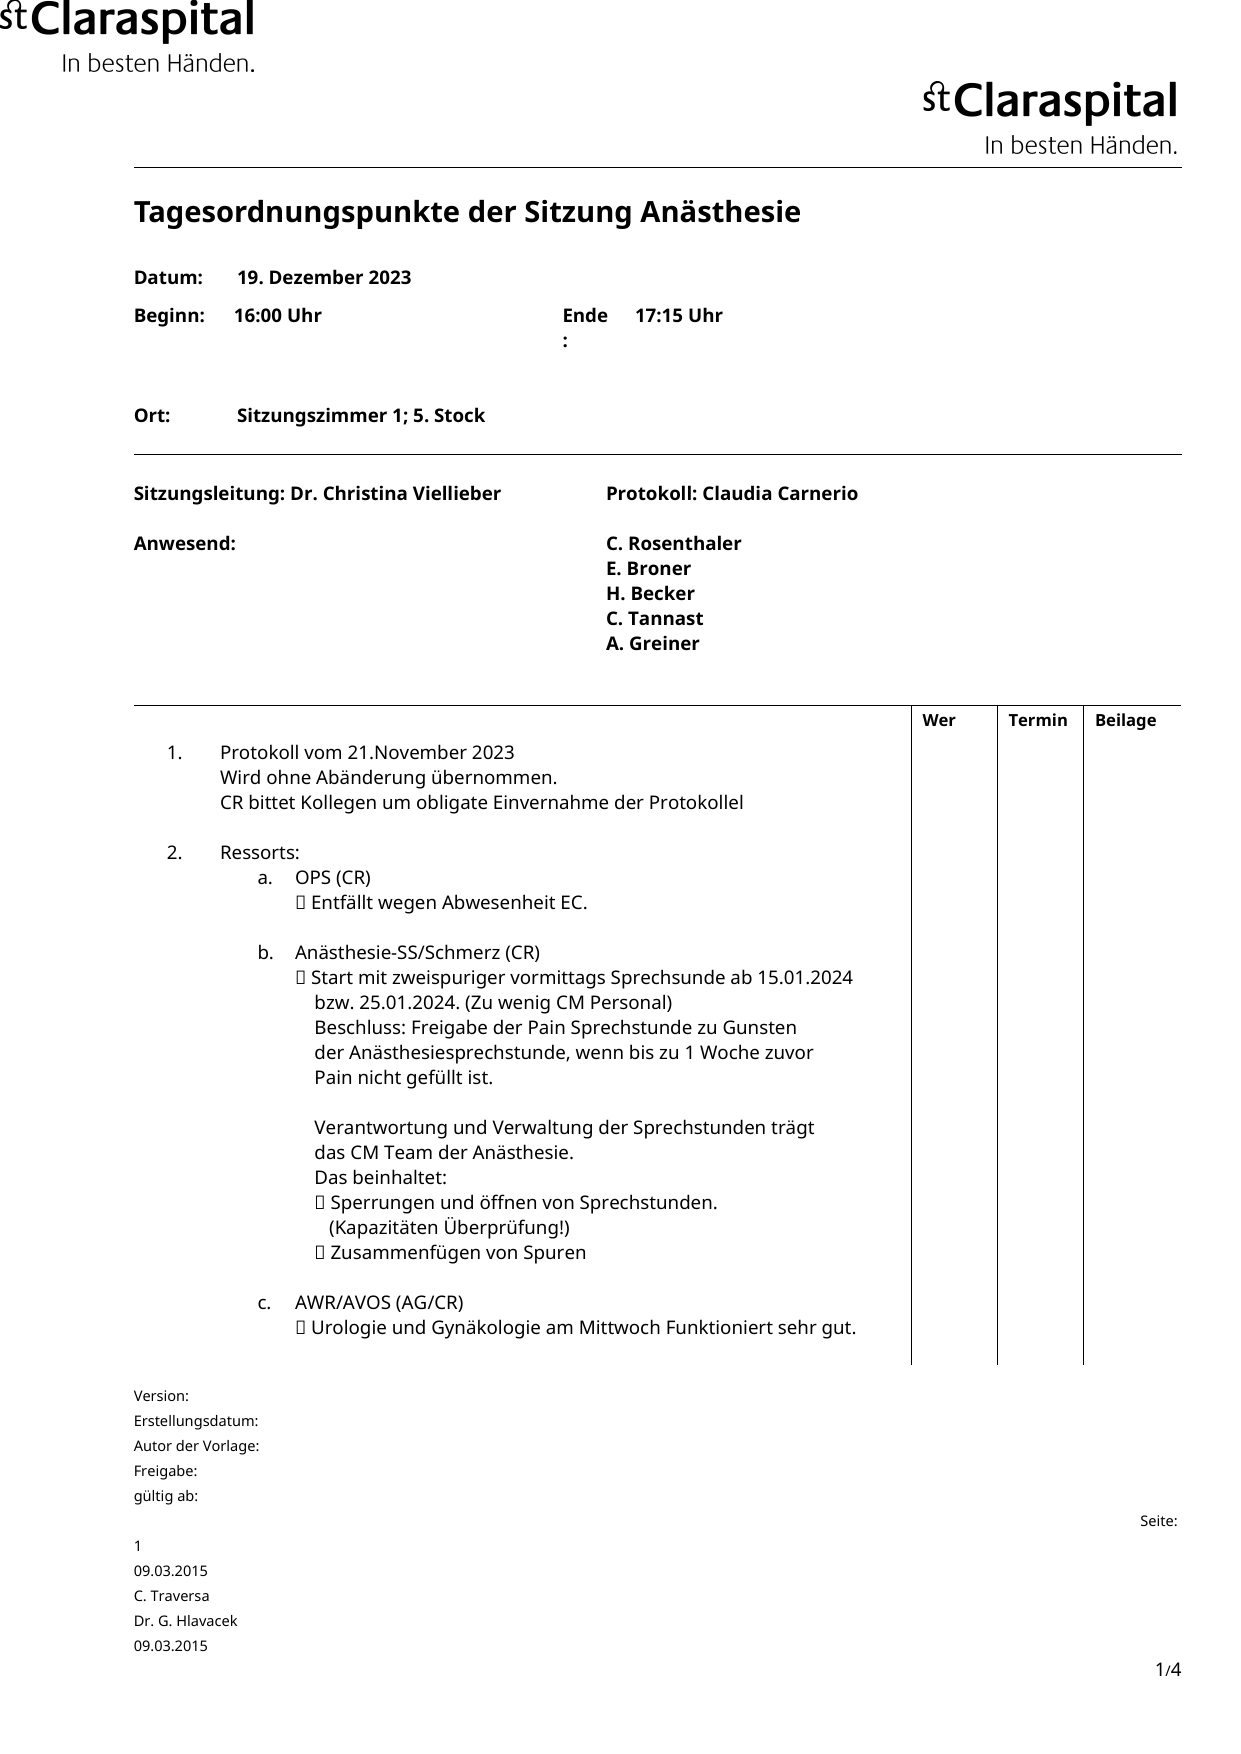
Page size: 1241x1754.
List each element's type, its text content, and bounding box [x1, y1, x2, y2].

table_header [479, 302, 551, 402]
table_header 16:00 Uhr [223, 302, 406, 402]
table_cell [998, 740, 1083, 1364]
table_header Wer [912, 706, 997, 739]
table_header [134, 706, 911, 739]
table_header Beginn: [122, 302, 222, 402]
table_header [406, 302, 478, 402]
picture [923, 81, 1177, 154]
table_header Protokoll: Claudia Carnerio C. Rosenthaler E. Broner H. Becker C. Tannast A. Greiner [595, 480, 890, 655]
table_header Ende: [551, 302, 623, 402]
text Ort: Sitzungszimmer 1; 5. Stock [133, 402, 1182, 427]
table_header Sitzungsleitung: Dr. Christina Viellieber Anwesend: [122, 480, 565, 655]
table_header Beilage [1084, 706, 1170, 739]
picture [0, 0, 254, 72]
table_cell [122, 655, 565, 680]
text Datum: 19. Dezember 2023 [133, 265, 1181, 290]
table_cell [565, 655, 594, 680]
title Tagesordnungspunkte der Sitzung Anästhesie [133, 202, 1181, 227]
table_header [890, 480, 1182, 655]
table_header Termin [998, 706, 1083, 739]
table_cell [890, 655, 1182, 680]
table_header 17:15 Uhr [624, 302, 744, 402]
table_cell [595, 655, 890, 680]
table_cell [1084, 740, 1170, 1364]
table_cell Protokoll vom 21.November 2023 Wird ohne Abänderung übernommen. CR bittet Kollegen um obligate Einvernahme der Protokollel Ressorts: OPS (CR)  Entfällt wegen Abwesenheit EC. Anästhesie-SS/Schmerz (CR)  Start mit zweispuriger vormittags Sprechsunde ab 15.01.2024 bzw. 25.01.2024. (Zu wenig CM Personal) Beschluss: Freigabe der Pain Sprechstunde zu Gunsten der Anästhesiesprechstunde, wenn bis zu 1 Woche zuvor Pain nicht gefüllt ist. Verantwortung und Verwaltung der Sprechstunden trägt das CM Team der Anästhesie. Das beinhaltet:  Sperrungen und öffnen von Sprechstunden. (Kapazitäten Überprüfung!)  Zusammenfügen von Spuren AWR/AVOS (AG/CR)  Urologie und Gynäkologie am Mittwoch Funktioniert sehr gut. Clarunis weicht immer wieder von den Abmachungen ab. Hier müssen zwingend Gespräche geführt werden. Aufgabe an ML als Leiter des AWR ¼- jährliche Sitzungen einzufordern. MA des AWR sind aufgefordert eine korrekte Dokumentation zu führen. Sinnvoll erscheint hier die Aufführung von Fallbeispielen (Name, Datum, OP). Nur was korrekt und verantwortungsbewusst dokumentiert ist kann in einer allfälligen forensischen Aufarbeitung geltend gemacht bzw. nachgewiesen werden. Personelles CM Anästhesie: Derzeit wird das CM Team Unterstützt von Ronja Böhler aus der Urologie am Donnerstagnachmittag - befristet bis Ende Februar sowie von Frau Daniela Longhitano am Dienstagnachmittag und Donnerstagvormittag - Befristet bis Ende März 2024. Rekrutierung laufen/ ausgeschriebene Stelle: Amb. Case Managerin/Manager Anästhesie 50 % (MPA) Noch ist nicht ganz abzusehen ob eine 50 % Stellen überhaupt durch die GL genehmigt wird! AWR: stabiles Team. Sehr erfreulich. Anästhesiepflege: Austritte: Andreas Wascheck zum 01.01.2024 (fällt bis dahin wegen Krankheit aus) Malte Kollin zum 01.01.2024 Samy Allam zum 01.03.2024 Daniel Mainka zum 01.03.2024 Eintritte: Juri Gebauer Start am 01.01.2024 Lars Zolke Start 01.04.2024 Studierende/r NDS: Antonia Otterbach zum 01.02.2024. und ab 01.05.2024 in Festanstellung. Philipp Moschner Start 2024! Anmerkung CR: Rekrutierungsphase 2024/2025 für studierende im Auge behalten. Budgetierung beantragen. Ziel jährliche Ausbildungen anzubieten. Temporär Eintritte: Dominik Berger auHaus hA Henry Braun (100%) Anna-Lena Vögtli bleibt bis März. (Festanstellung wurde ihr angeboten) Rekrutierungen: Erfreulicherweise sind einige gute Bewerbungen eingegangen. Interviews und Schnuppertage sind vereinbart. Ärzte: Johnson Pathippalil zum 01.01.2024 zu 90%. Das Projekt schwer und kritisch Kranke Patienten muss von anästhesiologischer Seite bis September 2024 umgesetzt werden. Dafür werden nochmals 1,2 Stellen zugesprochen. Rekrutierung läuft ab Frühjahr 2024. PDMS (PL) Entfällt wegen Abwesenheit (PL) Epiduralkatheter im Akutschmerzdienst Standard:  3 postoperativer Tag wird der Katheter gezogen.  keine Reduktion der Dosierung (kurzer Liegedauer)  ggf. überlappend Tamgesic verordnen. Midline-Katheter Team entscheidet sich dagegen. Wird bis auf weitere zurückgesetzt. CIRS: (CR) Verrutschen auf OP-Tisch bei maximaler Kopf-Tieflagerung (FD)  Dies muss mit der Leitung Lagerung besprochen werden. Nicht ungefiltert Wunsch vom Chirurg übernehmen. Bessere Absprache/ Kommunikation Chirurg/- Anästhesie. Patienten Sicherheit geht vor. CT wird dies bei der nächsten Sitzung (Steuerungsgruppe) besprechen. Prä-REA auf der NFS Kaderärzte müssen gerufen werden. Sitzung wird vom ML wird einberufen. Unterstützung im Notfall versteht sich von selbst. TIVA und Dekonnektion Beschluss: ab 2024 werden BIS- Monitoring in den Vorbereitungen durchgeführt. Organisation im OP (RC) Zeitmanagement Anästhesie/Chirurgie beim 1. Patienten RC erwartet pünktliche Schnittzeiten in den diversen Sälen. Bei Schnitt um 08:30 Uhr ist der Patient um 08:00 Uhr im Saal. Bei Schnitt um 08:00 Uhr ist der Patient um 07:40 Uhr im Saal. Das hat natürlich auch Konsequenzen bei der Bestellung der Patienten. Bitte Patient früh bestellen. Notfallplanung früh am Morgen Vorgehen im IMS hinterlegt! RC rapportiert nochmal das ganze Schema. Bitte bei Unklarheit unbedingt im IMS nachlesen. Gleiches Vorgehen von Anästhesie Seite zwingend. Erweiterung OP-Kapazität Ab 15.01.2024 startet die Erweiterung der OP- Kapazität. Projekt «Pikett- und Schichtdienste» Info ist an alle Ärzte schriftlich erfolgt. OA werden monetär entschädigt. LA werden Freizeit entschädigt. CA und Stv. CA sind noch nicht beachtet worden! Offene Stellenprozente 2024 Anästhesie-Ärzte Siehe Punkt Personelles. Lohnrunde 2024 Alle MA sind vom HR schriftlich informiert worden. Das Haus ist hier an Grenzen gegangen. Bitte nachlesen. Anästhesiedienste 2023 Ausschüttung der Honorare erfolgt im Januar 2024. Bitte überprüfen. Bei Fragen bitte sich direkt an CR melden. Varia Ein grosses Dankeschön von seitens der Anästhesiepflege an das ÄRZTE Team für die Unterstützung. (DELTA!) Nächste Ärztesitzung: 17. Januar 2024 (David Freiermuth) [134, 740, 911, 1364]
table_header [565, 480, 594, 655]
table_cell [912, 740, 997, 1364]
